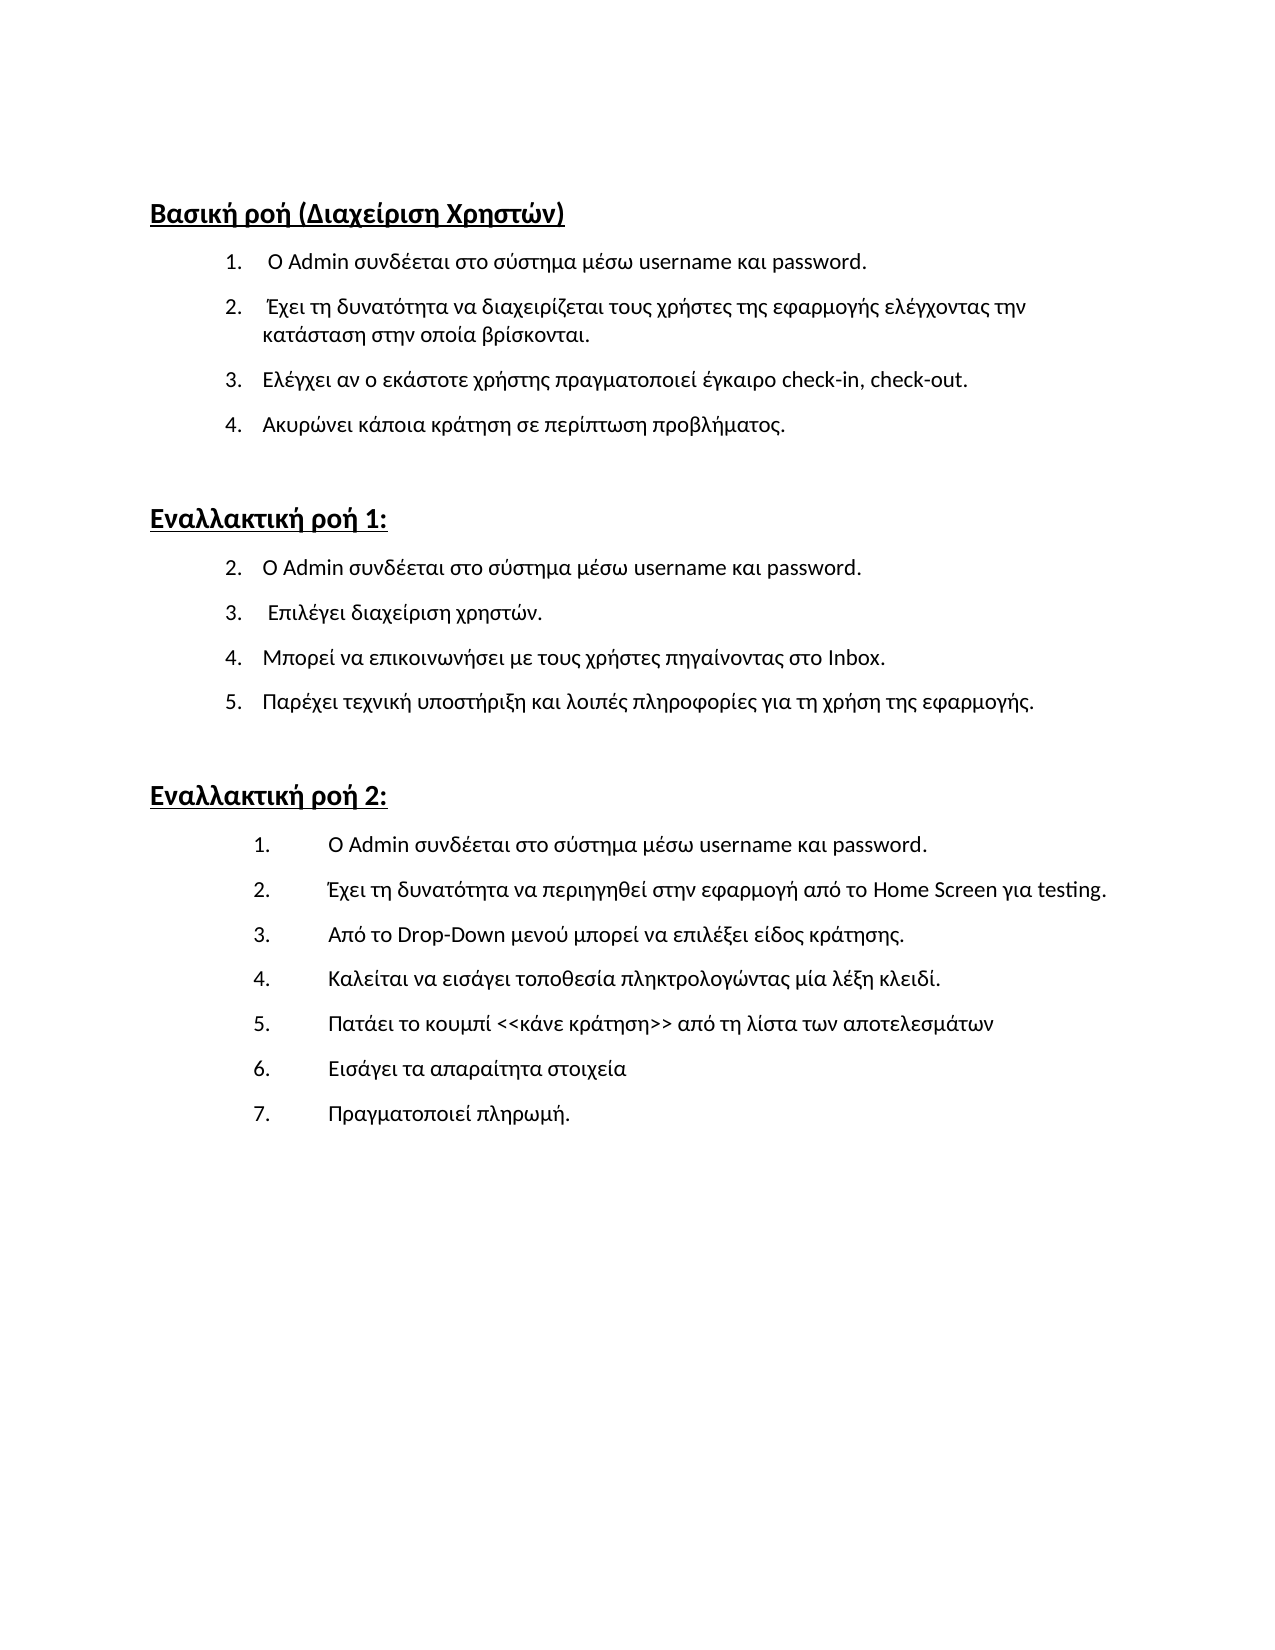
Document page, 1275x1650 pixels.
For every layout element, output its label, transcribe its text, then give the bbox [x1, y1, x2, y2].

list Ακυρώνει κάποια κράτηση σε περίπτωση προβλήματος. [225, 410, 1125, 438]
text Εναλλακτική ροή 1: [150, 500, 1125, 536]
list Έχει τη δυνατότητα να περιηγηθεί στην εφαρμογή από το Home Screen για testing. [253, 875, 1125, 903]
list Έχει τη δυνατότητα να διαχειρίζεται τους χρήστες της εφαρμογής ελέγχοντας την κατάσταση στην οποία βρίσκονται. [225, 292, 1125, 349]
list Πατάει το κουμπί <<κάνε κράτηση>> από τη λίστα των αποτελεσμάτων [253, 1009, 1125, 1037]
list Εισάγει τα απαραίτητα στοιχεία [253, 1054, 1125, 1082]
text Βασική ροή (Διαχείριση Χρηστών) [150, 195, 1125, 231]
list Από το Drop-Down μενού μπορεί να επιλέξει είδος κράτησης. [253, 920, 1125, 948]
list Παρέχει τεχνική υποστήριξη και λοιπές πληροφορίες για τη χρήση της εφαρμογής. [225, 687, 1125, 716]
list Ο Admin συνδέεται στο σύστημα μέσω username και password. [253, 830, 1125, 858]
list Ο Admin συνδέεται στο σύστημα μέσω username και password. [225, 553, 1125, 581]
list Καλείται να εισάγει τοποθεσία πληκτρολογώντας μία λέξη κλειδί. [253, 964, 1125, 993]
list Ελέγχει αν ο εκάστοτε χρήστης πραγματοποιεί έγκαιρο check-in, check-out. [225, 366, 1125, 393]
list Ο Admin συνδέεται στο σύστημα μέσω username και password. [225, 247, 1125, 276]
list Πραγματοποιεί πληρωμή. [253, 1099, 1125, 1127]
list Επιλέγει διαχείριση χρηστών. [225, 598, 1125, 626]
text Εναλλακτική ροή 2: [150, 777, 1125, 813]
list Μπορεί να επικοινωνήσει με τους χρήστες πηγαίνοντας στο Inbox. [225, 643, 1125, 671]
